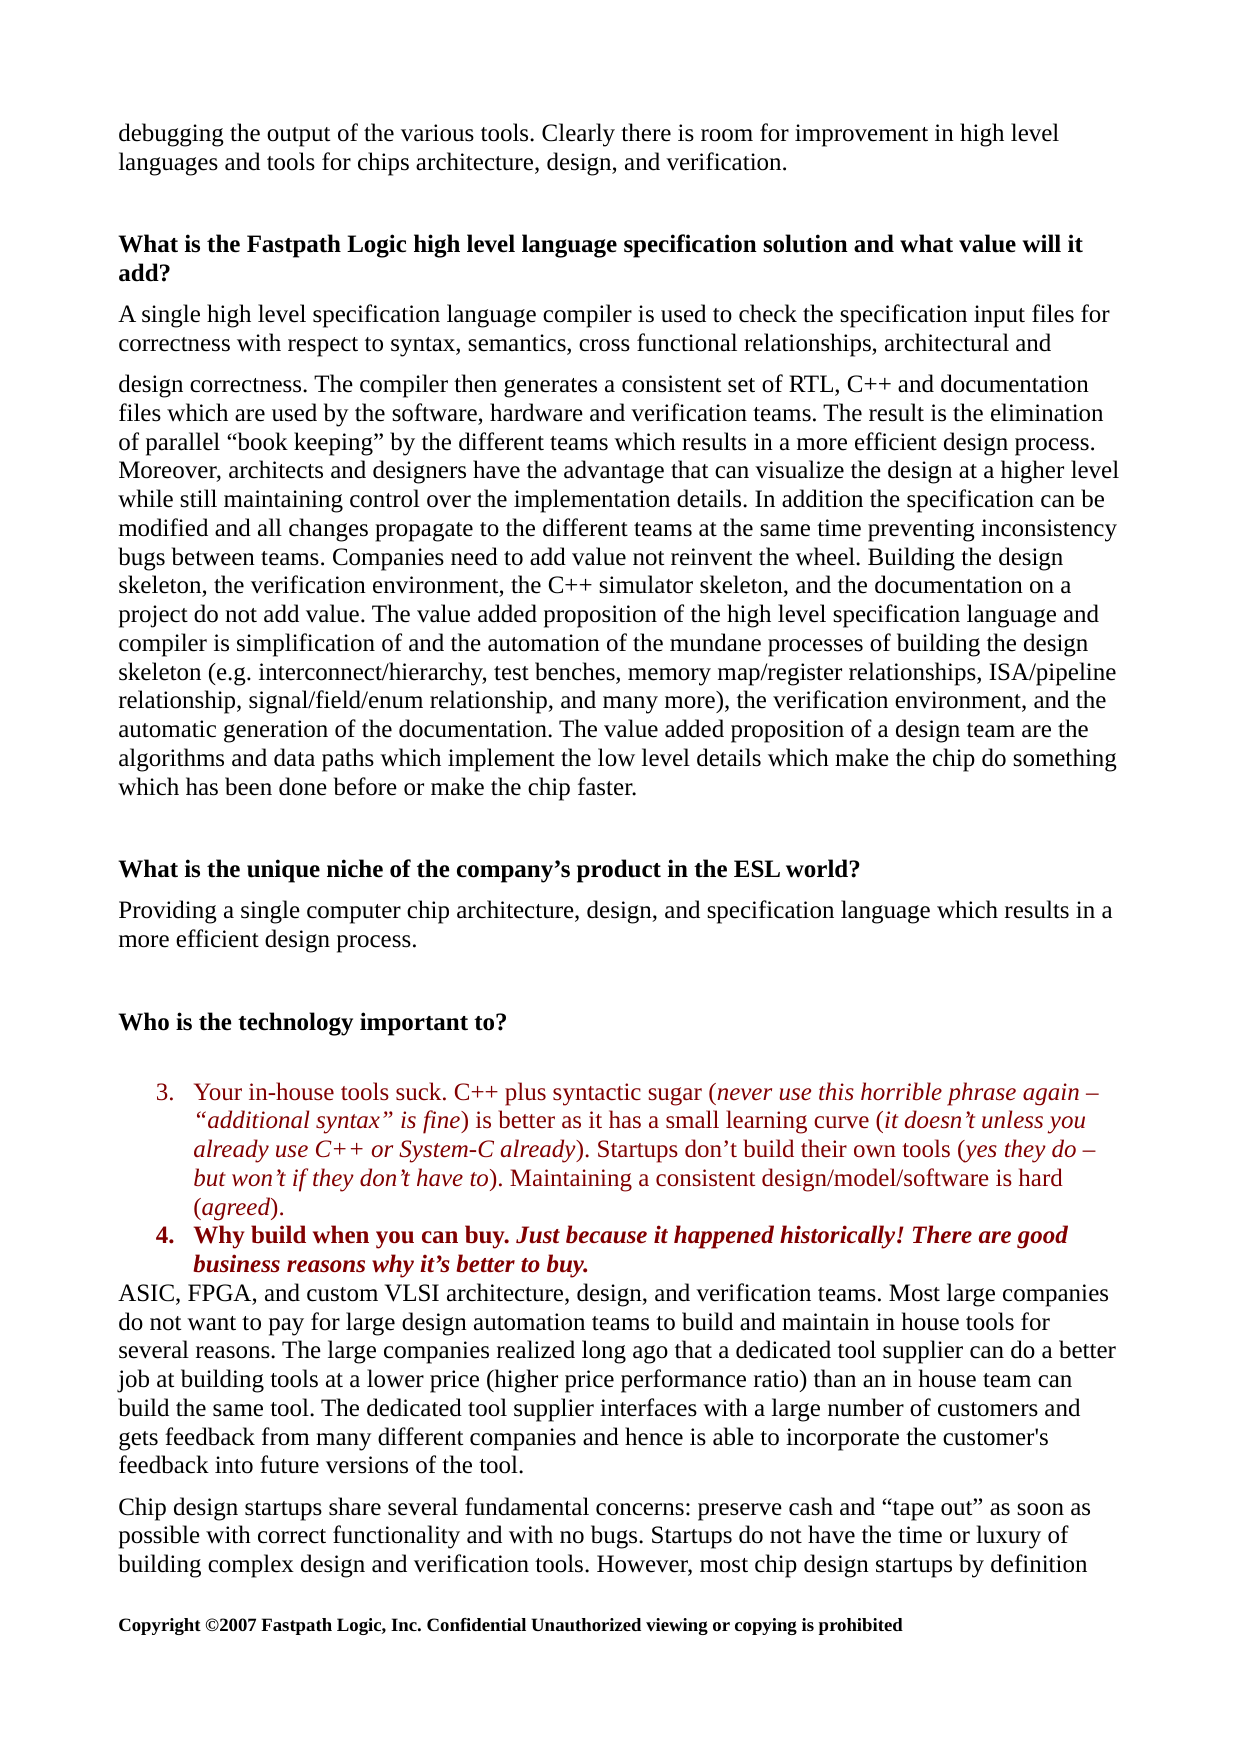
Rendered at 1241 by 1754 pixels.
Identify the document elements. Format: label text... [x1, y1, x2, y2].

text Who is the technology important to? [118, 1007, 1122, 1036]
text debugging the output of the various tools. Clearly there is room for improvement in high level languages and tools for chips architecture, design, and verification. [118, 118, 1122, 176]
text design correctness. The compiler then generates a consistent set of RTL, C++ and documentation files which are used by the software, hardware and verification teams. The result is the elimination of parallel “book keeping” by the different teams which results in a more efficient design process. Moreover, architects and designers have the advantage that can visualize the design at a higher level while still maintaining control over the implementation details. In addition the specification can be modified and all changes propagate to the different teams at the same time preventing inconsistency bugs between teams. Companies need to add value not reinvent the wheel. Building the design skeleton, the verification environment, the C++ simulator skeleton, and the documentation on a project do not add value. The value added proposition of the high level specification language and compiler is simplification of and the automation of the mundane processes of building the design skeleton (e.g. interconnect/hierarchy, test benches, memory map/register relationships, ISA/pipeline relationship, signal/field/enum relationship, and many more), the verification environment, and the automatic generation of the documentation. The value added proposition of a design team are the algorithms and data paths which implement the low level details which make the chip do something which has been done before or make the chip faster. [118, 369, 1122, 801]
list Why build when you can buy. Just because it happened historically! There are good business reasons why it’s better to buy. [156, 1221, 1122, 1278]
text What is the unique niche of the company’s product in the ESL world? [118, 854, 1122, 883]
text A single high level specification language compiler is used to check the specification input files for correctness with respect to syntax, semantics, cross functional relationships, architectural and [118, 299, 1122, 357]
text Providing a single computer chip architecture, design, and specification language which results in a more efficient design process. [118, 896, 1122, 953]
text ASIC, FPGA, and custom VLSI architecture, design, and verification teams. Most large companies do not want to pay for large design automation teams to build and maintain in house tools for several reasons. The large companies realized long ago that a dedicated tool supplier can do a better job at building tools at a lower price (higher price performance ratio) than an in house team can build the same tool. The dedicated tool supplier interfaces with a large number of customers and gets feedback from many different companies and hence is able to incorporate the customer's feedback into future versions of the tool. [118, 1278, 1122, 1479]
text What is the Fastpath Logic high level language specification solution and what value will it add? [118, 229, 1122, 287]
text Chip design startups share several fundamental concerns: preserve cash and “tape out” as soon as possible with correct functionality and with no bugs. Startups do not have the time or luxury of building complex design and verification tools. However, most chip design startups by definition [118, 1492, 1122, 1578]
list Your in-house tools suck. C++ plus syntactic sugar (never use this horrible phrase again – “additional syntax” is fine) is better as it has a small learning curve (it doesn’t unless you already use C++ or System-C already). Startups don’t build their own tools (yes they do – but won’t if they don’t have to). Maintaining a consistent design/model/software is hard (agreed). [156, 1077, 1122, 1221]
